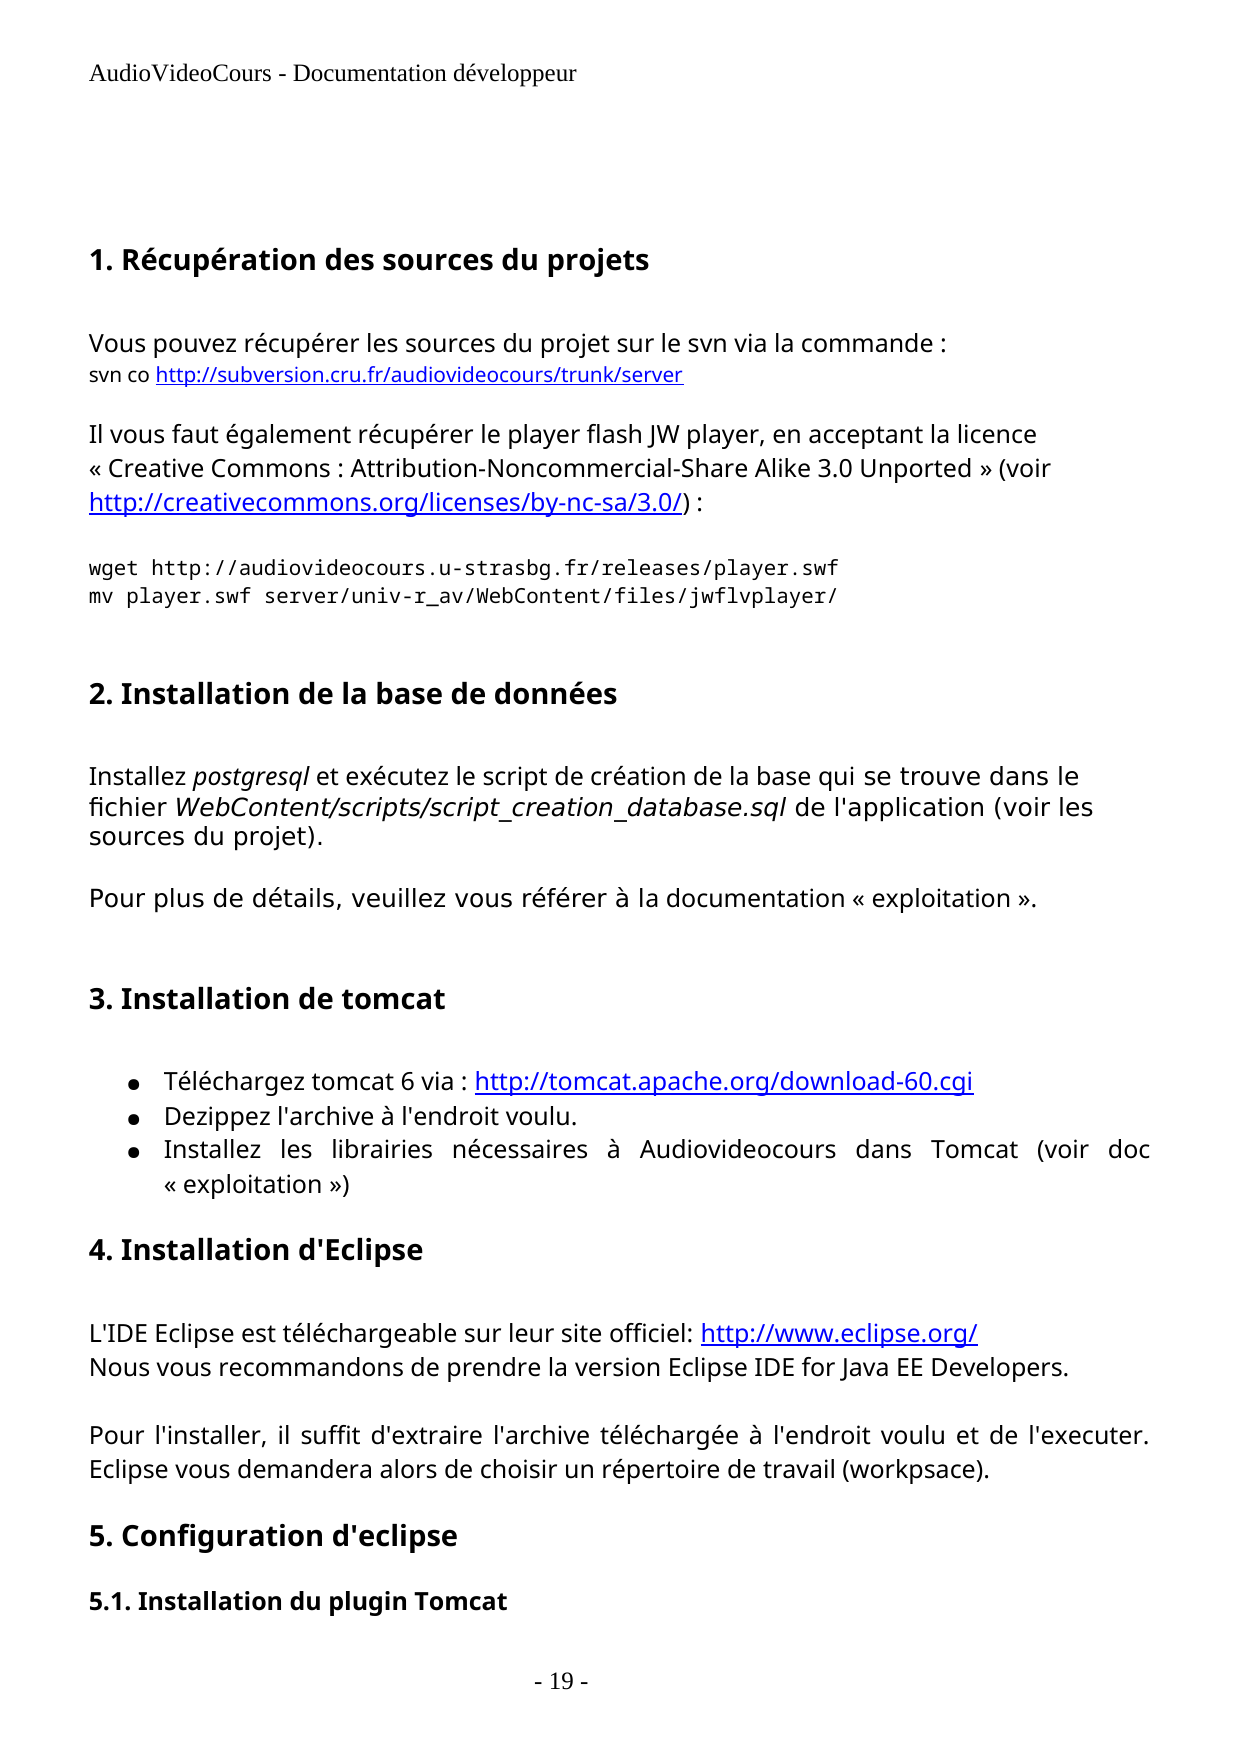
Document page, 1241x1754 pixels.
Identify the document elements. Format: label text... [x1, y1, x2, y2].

text Nous vous recommandons de prendre la version Eclipse IDE for Java EE Developers. [88, 1350, 1152, 1384]
subtitle 3. Installation de tomcat [88, 978, 1152, 1018]
list Dezippez l'archive à l'endroit voulu. [126, 1098, 1152, 1132]
text mv player.swf server/univ-r_av/WebContent/files/jwflvplayer/ [88, 581, 1152, 610]
list Installez les librairies nécessaires à Audiovideocours dans Tomcat (voir doc « exploitation ») [126, 1132, 1152, 1200]
text Il vous faut également récupérer le player flash JW player, en acceptant la licence « Creative Commons : Attribution-Noncommercial-Share Alike 3.0 Unported » (voir http://creativecommons.org/licenses/by-nc-sa/3.0/) : [88, 417, 1152, 519]
text Vous pouvez récupérer les sources du projet sur le svn via la commande : [88, 326, 1152, 360]
text Installez postgresql et exécutez le script de création de la base qui se trouve dans le fichier WebContent/scripts/script_creation_database.sql de l'application (voir les sources du projet). [88, 759, 1152, 851]
text svn co http://subversion.cru.fr/audiovideocours/trunk/server [88, 360, 1152, 388]
subtitle 1. Récupération des sources du projets [88, 239, 1152, 279]
subtitle 5. Configuration d'eclipse [88, 1515, 1152, 1555]
list Téléchargez tomcat 6 via : http://tomcat.apache.org/download-60.cgi [126, 1064, 1152, 1098]
text L'IDE Eclipse est téléchargeable sur leur site officiel: http://www.eclipse.org/ [88, 1316, 1152, 1350]
text Pour l'installer, il suffit d'extraire l'archive téléchargée à l'endroit voulu et de l'executer. Eclipse vous demandera alors de choisir un répertoire de travail (workpsace). [88, 1418, 1152, 1486]
text Pour plus de détails, veuillez vous référer à la documentation « exploitation ». [88, 881, 1152, 915]
subtitle 5.1. Installation du plugin Tomcat [88, 1584, 1152, 1618]
subtitle 2. Installation de la base de données [88, 673, 1152, 713]
text wget http://audiovideocours.u-strasbg.fr/releases/player.swf [88, 553, 1152, 581]
subtitle 4. Installation d'Eclipse [88, 1229, 1152, 1269]
